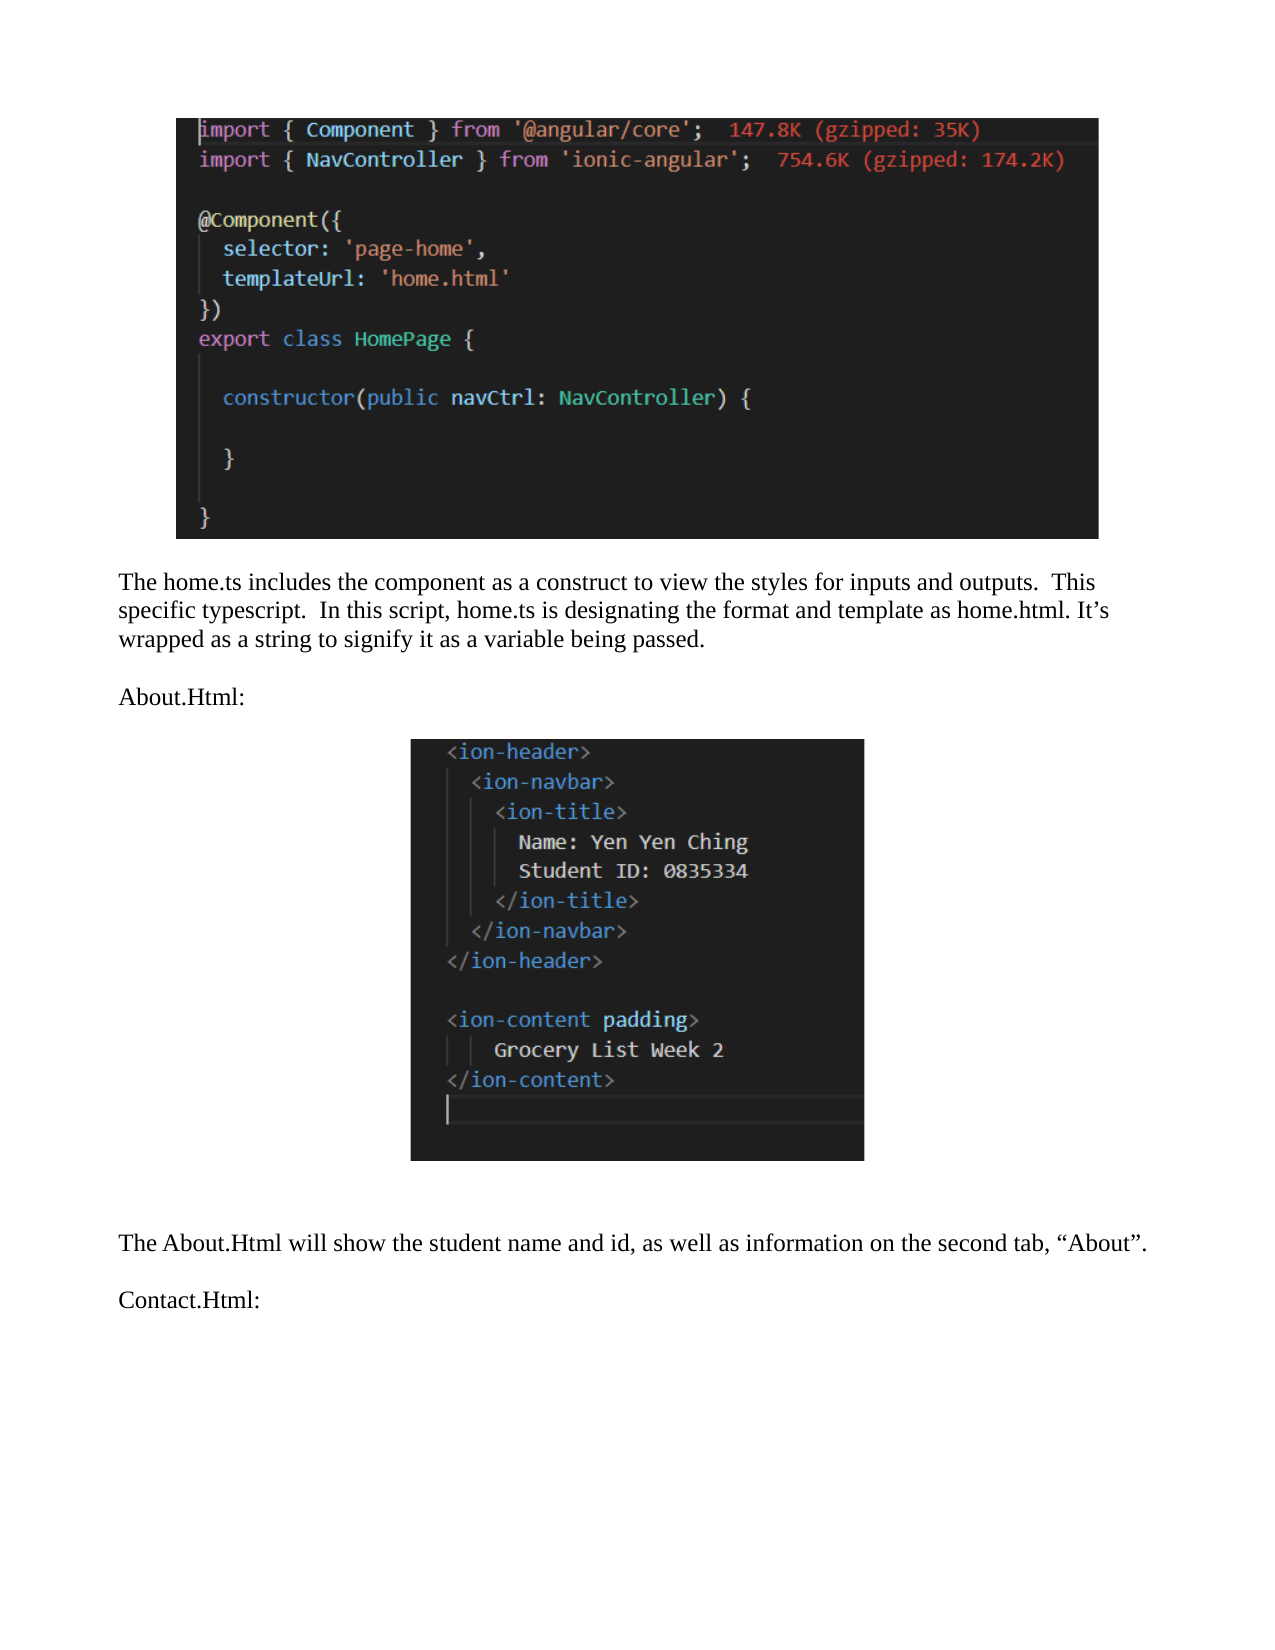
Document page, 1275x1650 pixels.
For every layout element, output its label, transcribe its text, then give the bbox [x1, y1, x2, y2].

text Contact.Html: [118, 1286, 1157, 1314]
text The About.Html will show the student name and id, as well as information on the second tab, “About”. [118, 1228, 1157, 1257]
picture [410, 739, 865, 1161]
text About.Html: [118, 682, 1157, 711]
text The home.ts includes the component as a construct to view the styles for inputs and outputs. This specific typescript. In this script, home.ts is designating the format and template as home.html. It’s wrapped as a string to signify it as a variable being passed. [118, 567, 1157, 653]
picture [176, 118, 1099, 539]
